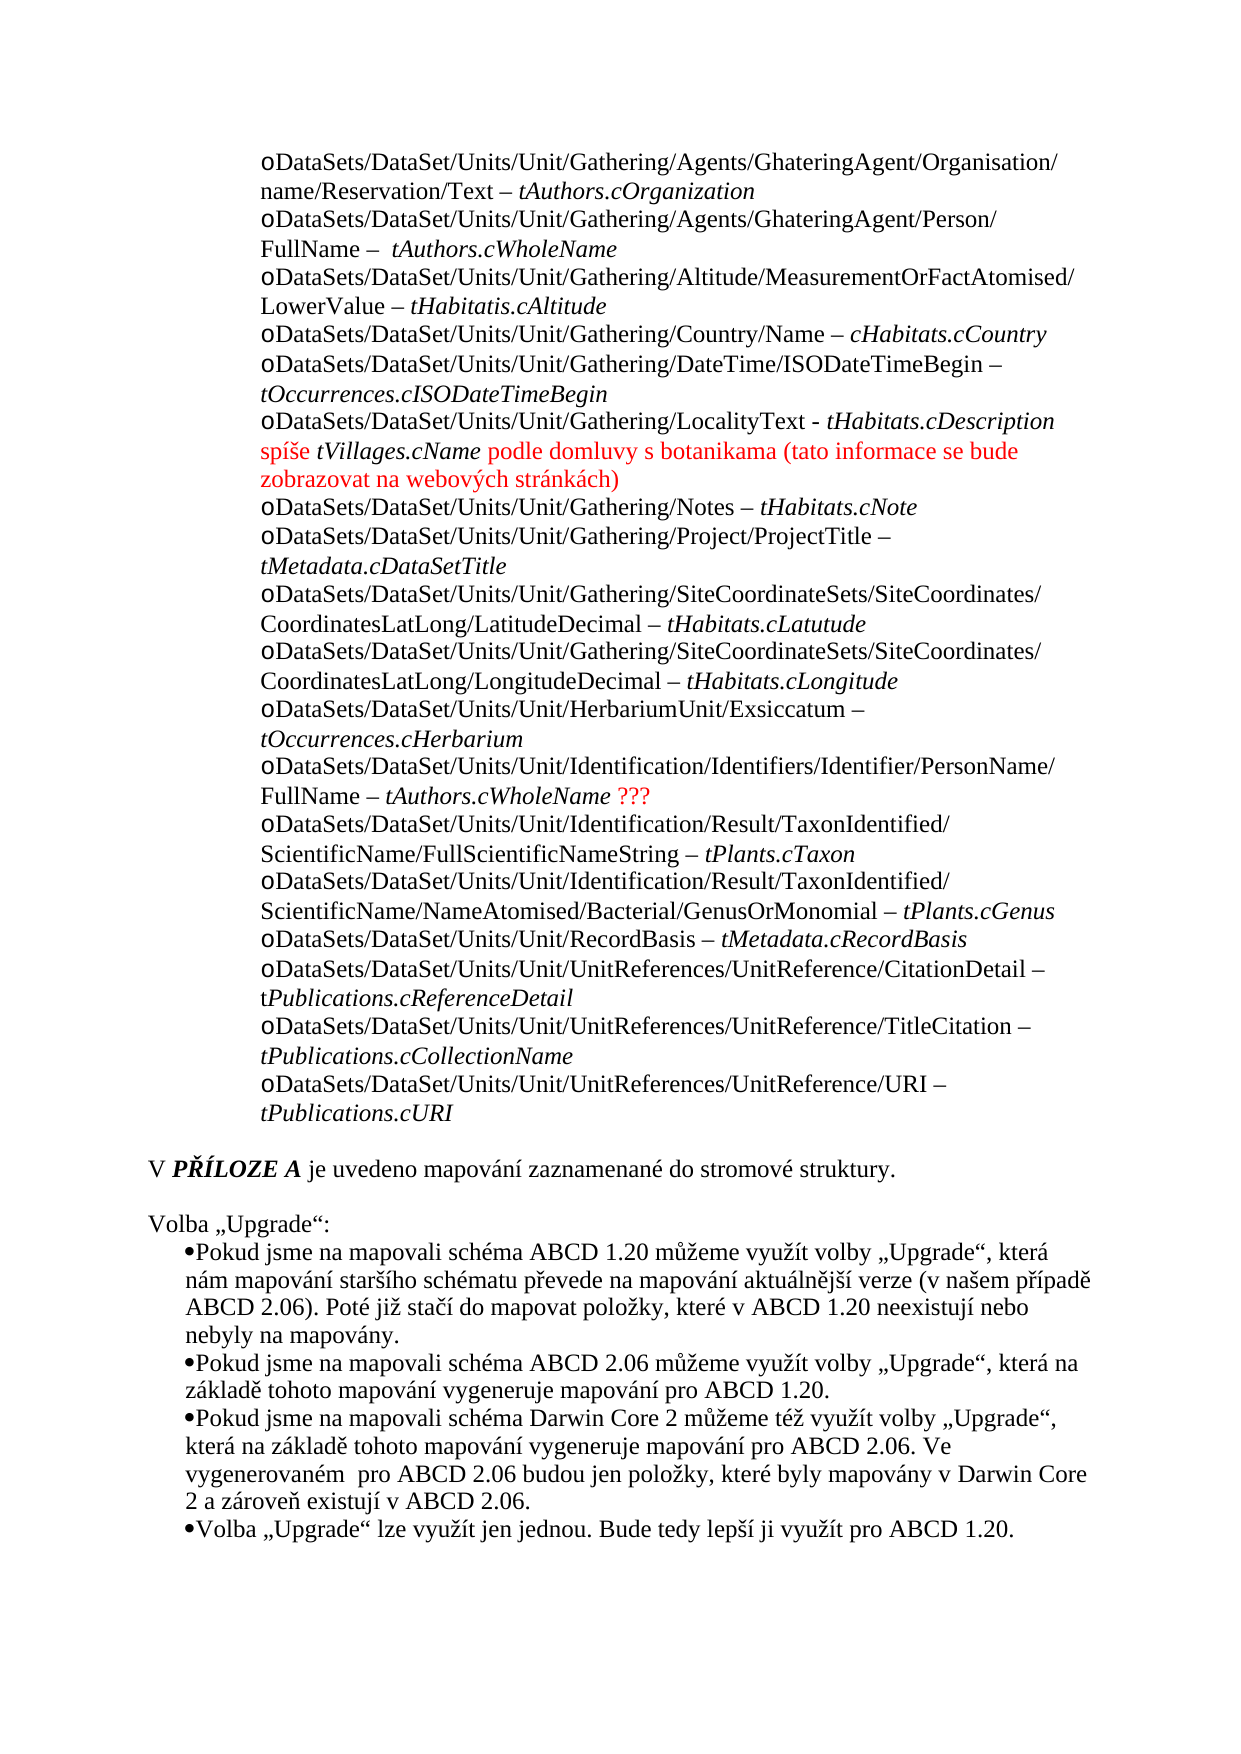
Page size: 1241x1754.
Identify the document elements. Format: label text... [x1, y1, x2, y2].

list Pokud jsme na mapovali schéma ABCD 1.20 můžeme využít volby „Upgrade“, která nám mapování staršího schématu převede na mapování aktuálnější verze (v našem případě ABCD 2.06). Poté již stačí do mapovat položky, které v ABCD 1.20 neexistují nebo nebyly na mapovány. [185, 1238, 1092, 1349]
list DataSets/DataSet/Units/Unit/UnitReferences/UnitReference/URI – tPublications.cURI [260, 1070, 1092, 1127]
list DataSets/DataSet/Units/Unit/Gathering/Agents/GhateringAgent/Person/FullName – tAuthors.cWholeName [260, 205, 1092, 263]
list Volba „Upgrade“ lze využít jen jednou. Bude tedy lepší ji využít pro ABCD 1.20. [185, 1515, 1092, 1543]
list DataSets/DataSet/Units/Unit/Identification/Identifiers/Identifier/PersonName/FullName – tAuthors.cWholeName ??? [260, 752, 1092, 810]
list DataSets/DataSet/Units/Unit/UnitReferences/UnitReference/CitationDetail – tPublications.cReferenceDetail [260, 955, 1092, 1012]
text V PŘÍLOZE A je uvedeno mapování zaznamenané do stromové struktury. [148, 1155, 1092, 1183]
list DataSets/DataSet/Units/Unit/Gathering/SiteCoordinateSets/SiteCoordinates/CoordinatesLatLong/LatitudeDecimal – tHabitats.cLatutude [260, 580, 1092, 637]
list DataSets/DataSet/Units/Unit/Gathering/Altitude/MeasurementOrFactAtomised/LowerValue – tHabitatis.cAltitude [260, 263, 1092, 320]
list Pokud jsme na mapovali schéma Darwin Core 2 můžeme též využít volby „Upgrade“, která na základě tohoto mapování vygeneruje mapování pro ABCD 2.06. Ve vygenerovaném pro ABCD 2.06 budou jen položky, které byly mapovány v Darwin Core 2 a zároveň existují v ABCD 2.06. [185, 1404, 1092, 1515]
list Pokud jsme na mapovali schéma ABCD 2.06 můžeme využít volby „Upgrade“, která na základě tohoto mapování vygeneruje mapování pro ABCD 1.20. [185, 1349, 1092, 1404]
list DataSets/DataSet/Units/Unit/Identification/Result/TaxonIdentified/ScientificName/NameAtomised/Bacterial/GenusOrMonomial – tPlants.cGenus [260, 867, 1092, 925]
list DataSets/DataSet/Units/Unit/Gathering/Project/ProjectTitle – tMetadata.cDataSetTitle [260, 522, 1092, 580]
list DataSets/DataSet/Units/Unit/RecordBasis – tMetadata.cRecordBasis [260, 925, 1092, 955]
list DataSets/DataSet/Units/Unit/HerbariumUnit/Exsiccatum – tOccurrences.cHerbarium [260, 695, 1092, 752]
list DataSets/DataSet/Units/Unit/Gathering/Country/Name – cHabitats.cCountry [260, 320, 1092, 350]
list DataSets/DataSet/Units/Unit/Gathering/LocalityText - tHabitats.cDescription spíše tVillages.cName podle domluvy s botanikama (tato informace se bude zobrazovat na webových stránkách) [260, 407, 1092, 493]
list DataSets/DataSet/Units/Unit/Gathering/SiteCoordinateSets/SiteCoordinates/CoordinatesLatLong/LongitudeDecimal – tHabitats.cLongitude [260, 637, 1092, 695]
list DataSets/DataSet/Units/Unit/Identification/Result/TaxonIdentified/ScientificName/FullScientificNameString – tPlants.cTaxon [260, 810, 1092, 867]
list DataSets/DataSet/Units/Unit/UnitReferences/UnitReference/TitleCitation – tPublications.cCollectionName [260, 1012, 1092, 1070]
text Volba „Upgrade“: [148, 1210, 1092, 1238]
list DataSets/DataSet/Units/Unit/Gathering/Notes – tHabitats.cNote [260, 493, 1092, 522]
list DataSets/DataSet/Units/Unit/Gathering/Agents/GhateringAgent/Organisation/name/Reservation/Text – tAuthors.cOrganization [260, 148, 1092, 205]
list DataSets/DataSet/Units/Unit/Gathering/DateTime/ISODateTimeBegin – tOccurrences.cISODateTimeBegin [260, 350, 1092, 407]
